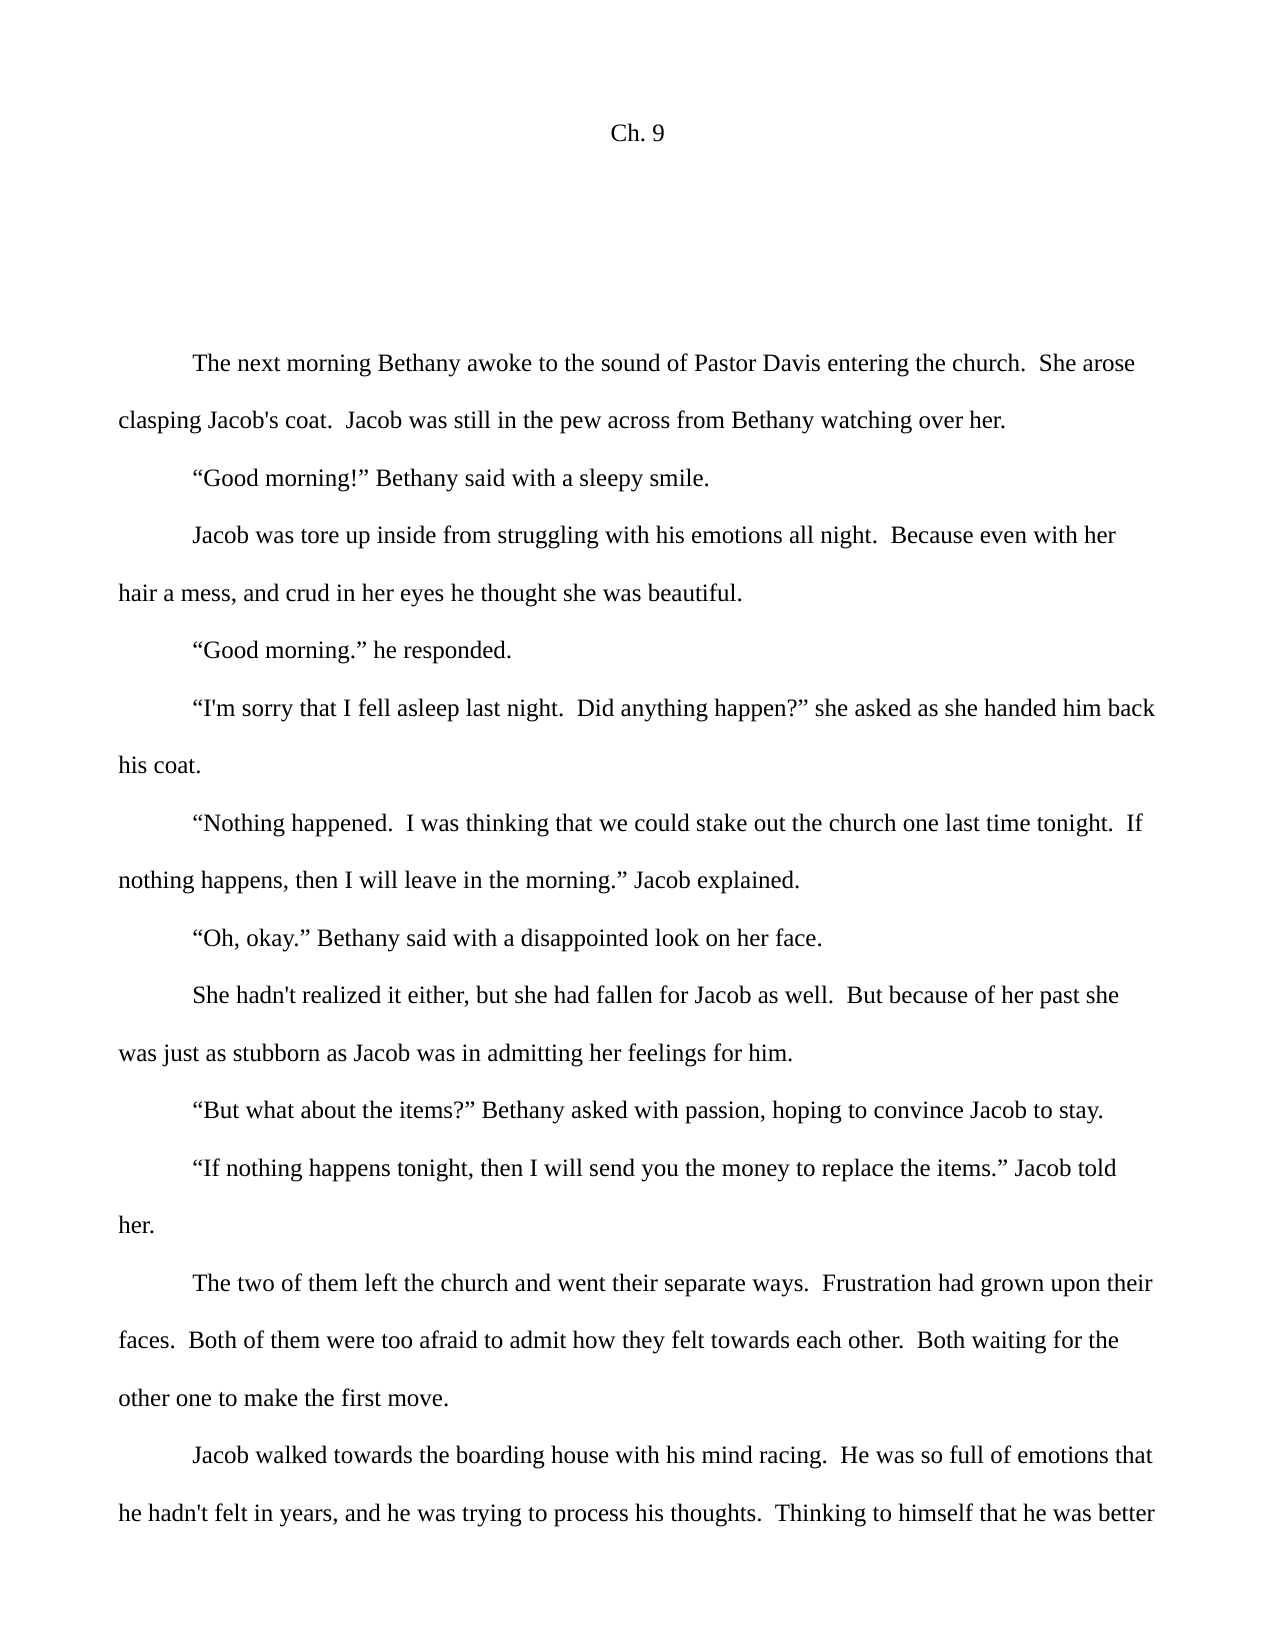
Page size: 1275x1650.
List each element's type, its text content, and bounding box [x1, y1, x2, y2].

text “I'm sorry that I fell asleep last night. Did anything happen?” she asked as she handed him back his coat. [118, 693, 1157, 779]
text “Good morning!” Bethany said with a sleepy smile. [118, 463, 1157, 492]
text “But what about the items?” Bethany asked with passion, hoping to convince Jacob to stay. [118, 1096, 1157, 1124]
text The two of them left the church and went their separate ways. Frustration had grown upon their faces. Both of them were too afraid to admit how they felt towards each other. Both waiting for the other one to make the first move. [118, 1268, 1157, 1412]
text Jacob was tore up inside from struggling with his emotions all night. Because even with her hair a mess, and crud in her eyes he thought she was beautiful. [118, 521, 1157, 607]
text “Good morning.” he responded. [118, 636, 1157, 664]
text “Nothing happened. I was thinking that we could stake out the church one last time tonight. If nothing happens, then I will leave in the morning.” Jacob explained. [118, 808, 1157, 894]
text The next morning Bethany awoke to the sound of Pastor Davis entering the church. She arose clasping Jacob's coat. Jacob was still in the pew across from Bethany watching over her. [118, 348, 1157, 434]
text She hadn't realized it either, but she had fallen for Jacob as well. But because of her past she was just as stubborn as Jacob was in admitting her feelings for him. [118, 981, 1157, 1067]
text “If nothing happens tonight, then I will send you the money to replace the items.” Jacob told her. [118, 1153, 1157, 1239]
text Ch. 9 [118, 118, 1157, 147]
text Jacob walked towards the boarding house with his mind racing. He was so full of emotions that he hadn't felt in years, and he was trying to process his thoughts. Thinking to himself that he was better [118, 1441, 1157, 1527]
text “Oh, okay.” Bethany said with a disappointed look on her face. [118, 923, 1157, 952]
